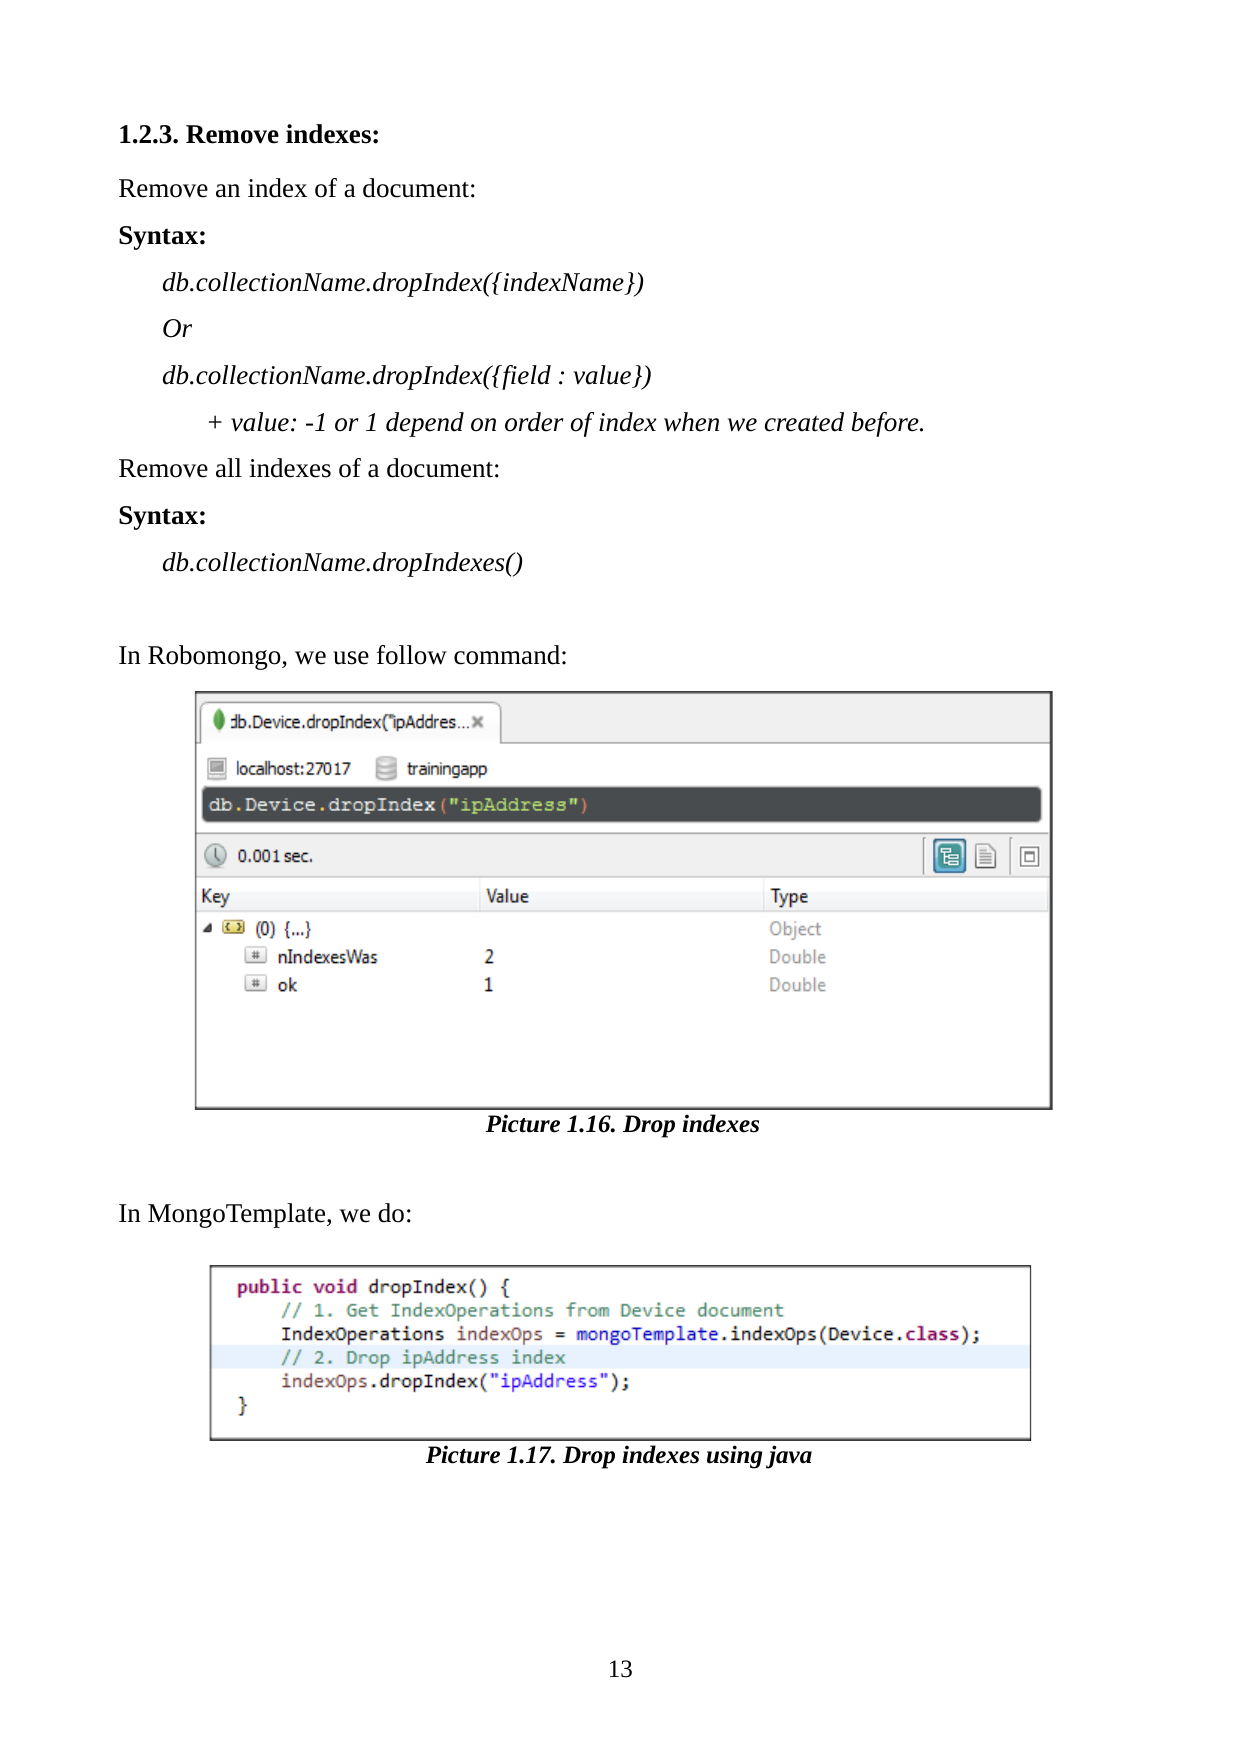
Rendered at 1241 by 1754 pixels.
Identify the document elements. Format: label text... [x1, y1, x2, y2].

text In Robomongo, we use follow command: [118, 639, 1122, 670]
text Syntax: [118, 219, 1122, 250]
text db.collectionName.dropIndex({field : value}) [118, 359, 1122, 390]
text db.collectionName.dropIndex({indexName}) [118, 266, 1122, 297]
text Remove an index of a document: [118, 172, 1122, 203]
text In MongoTemplate, we do: [118, 1197, 1122, 1228]
text Syntax: [118, 499, 1122, 530]
text Remove all indexes of a document: [118, 452, 1122, 483]
subtitle 1.2.3. Remove indexes: [118, 118, 1122, 149]
picture [194, 691, 1053, 1110]
picture [209, 1265, 1032, 1441]
text Picture 1.17. Drop indexes using java [209, 1441, 1031, 1469]
text + value: -1 or 1 depend on order of index when we created before. [162, 406, 1122, 437]
text Picture 1.16. Drop indexes [195, 1110, 1053, 1138]
text db.collectionName.dropIndexes() [118, 546, 1122, 577]
text Or [118, 312, 1122, 343]
